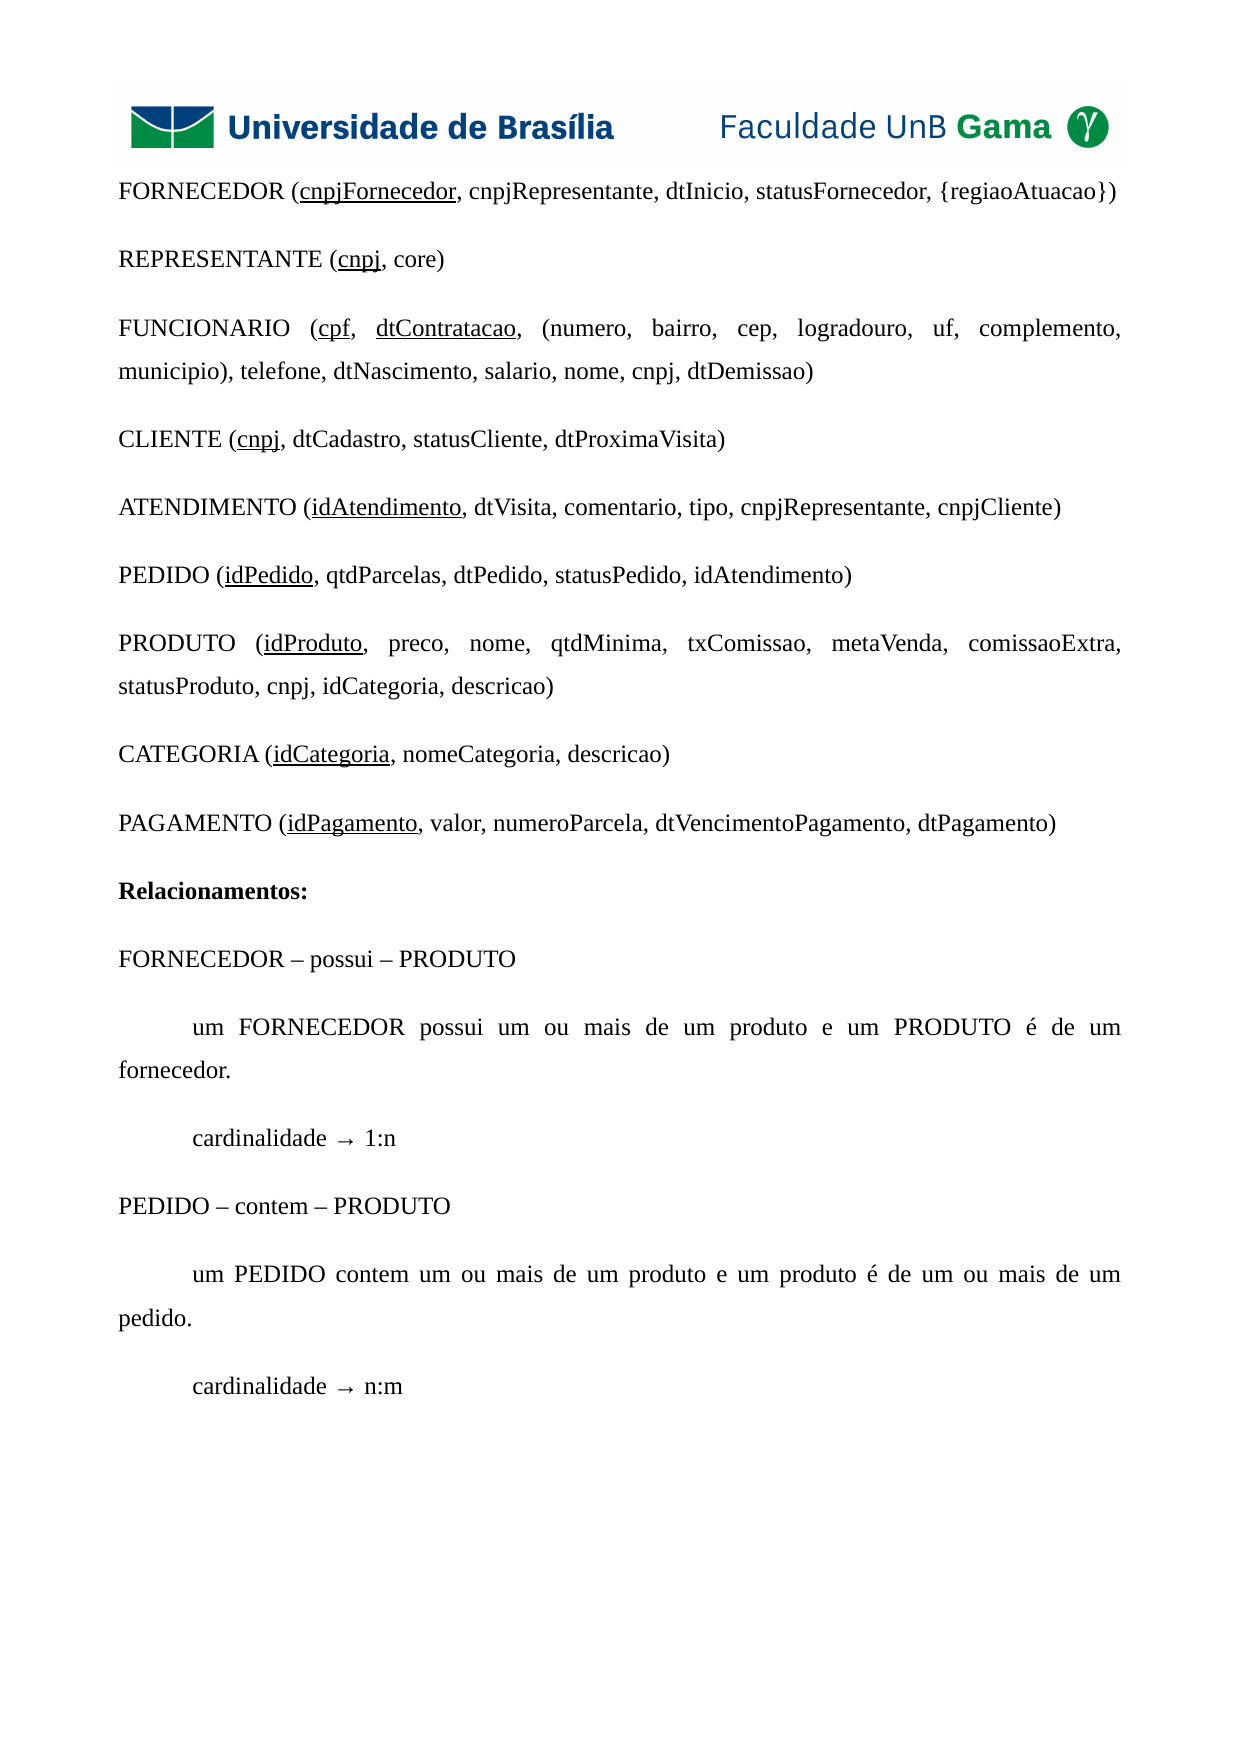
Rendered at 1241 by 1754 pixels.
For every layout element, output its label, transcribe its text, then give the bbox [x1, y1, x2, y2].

picture [110, 85, 1130, 169]
text ATENDIMENTO (idAtendimento, dtVisita, comentario, tipo, cnpjRepresentante, cnpjCliente) [118, 492, 1122, 521]
text PRODUTO (idProduto, preco, nome, qtdMinima, txComissao, metaVenda, comissaoExtra, statusProduto, cnpj, idCategoria, descricao) [118, 628, 1122, 700]
text CATEGORIA (idCategoria, nomeCategoria, descricao) [118, 739, 1122, 768]
text FUNCIONARIO (cpf, dtContratacao, (numero, bairro, cep, logradouro, uf, complemento, municipio), telefone, dtNascimento, salario, nome, cnpj, dtDemissao) [118, 313, 1122, 384]
text PAGAMENTO (idPagamento, valor, numeroParcela, dtVencimentoPagamento, dtPagamento) [118, 808, 1122, 836]
text um PEDIDO contem um ou mais de um produto e um produto é de um ou mais de um pedido. [118, 1259, 1122, 1331]
text REPRESENTANTE (cnpj, core) [118, 244, 1122, 273]
text CLIENTE (cnpj, dtCadastro, statusCliente, dtProximaVisita) [118, 424, 1122, 453]
text FORNECEDOR – possui – PRODUTO [118, 944, 1122, 973]
text Relacionamentos: [118, 876, 1122, 904]
text FORNECEDOR (cnpjFornecedor, cnpjRepresentante, dtInicio, statusFornecedor, {regiaoAtuacao}) [118, 176, 1122, 205]
text um FORNECEDOR possui um ou mais de um produto e um PRODUTO é de um fornecedor. [118, 1012, 1122, 1084]
text PEDIDO – contem – PRODUTO [118, 1191, 1122, 1220]
text cardinalidade → n:m [118, 1371, 1122, 1399]
text cardinalidade → 1:n [118, 1123, 1122, 1152]
text PEDIDO (idPedido, qtdParcelas, dtPedido, statusPedido, idAtendimento) [118, 560, 1122, 589]
